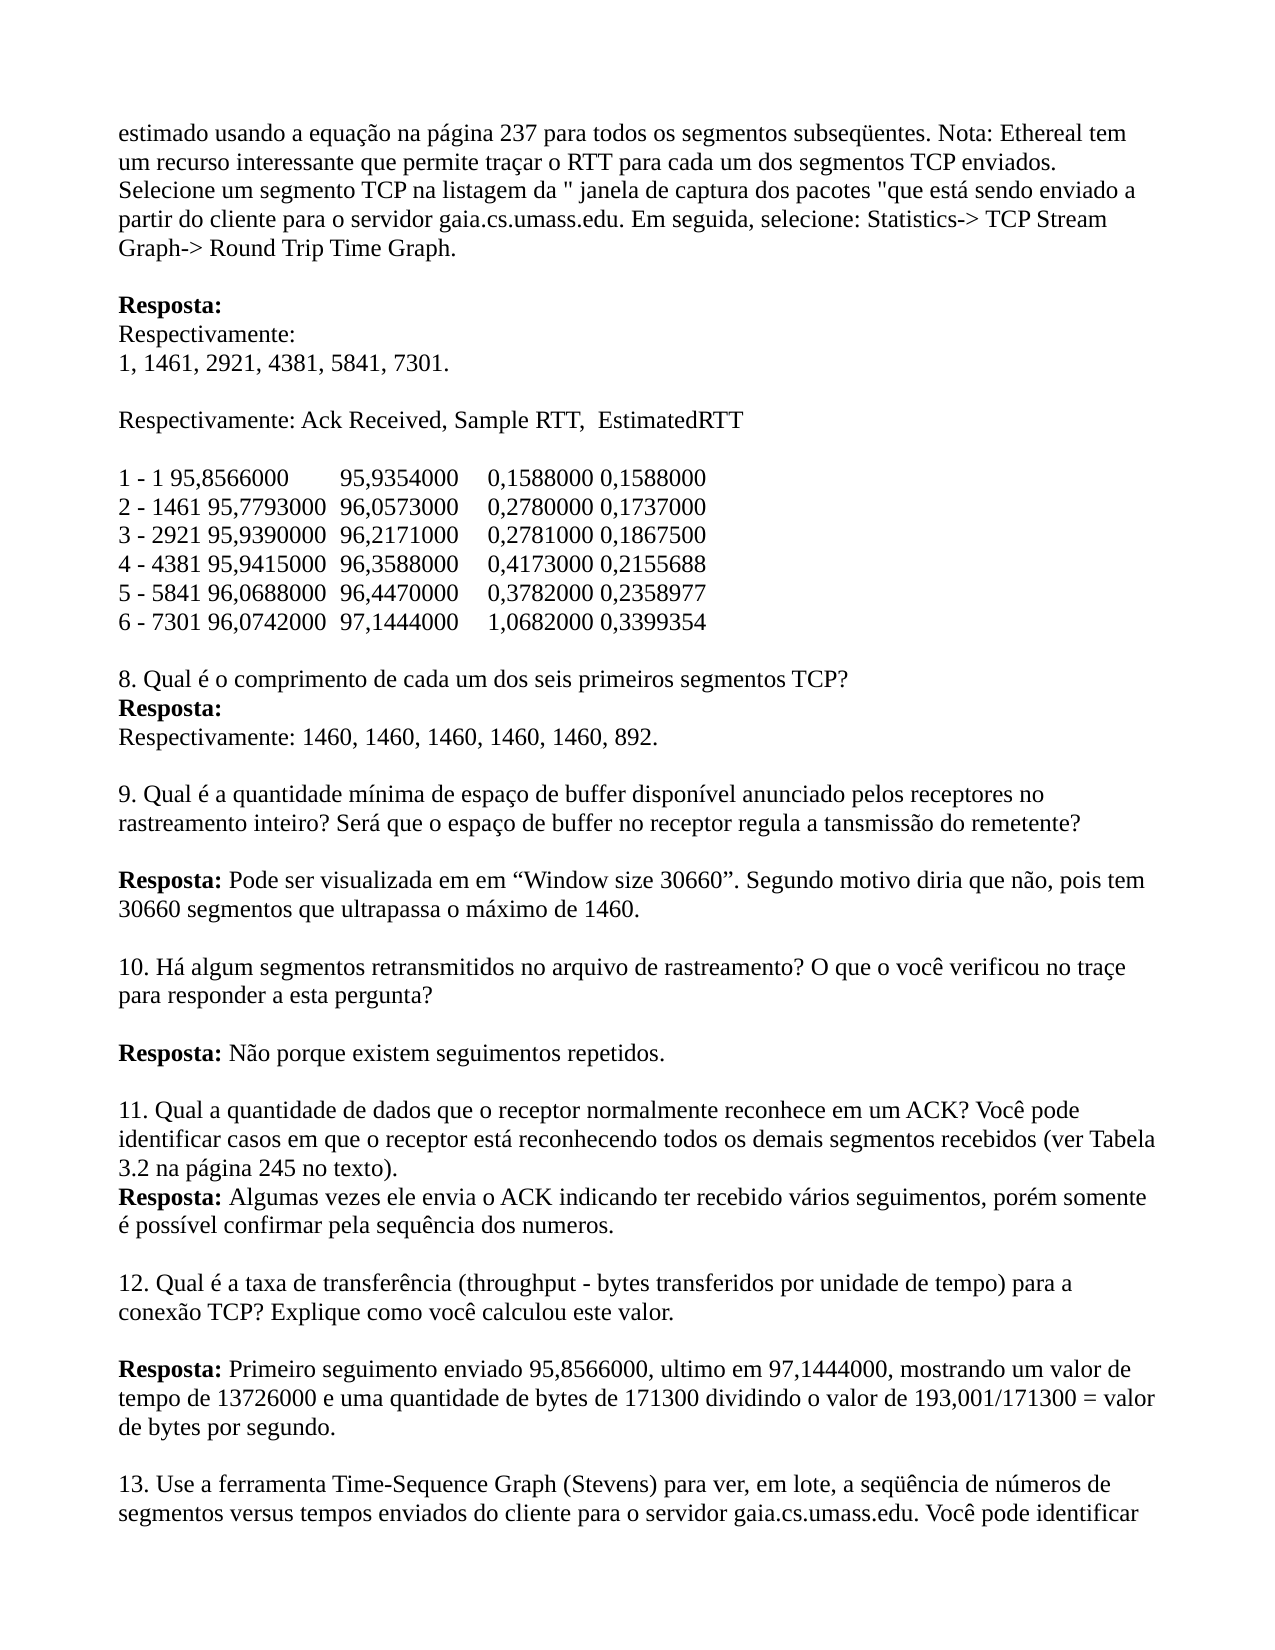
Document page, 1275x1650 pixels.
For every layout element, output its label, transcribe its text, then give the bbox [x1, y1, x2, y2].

text 10. Há algum segmentos retransmitidos no arquivo de rastreamento? O que o você verificou no traçe para responder a esta pergunta? [118, 952, 1157, 1009]
text 8. Qual é o comprimento de cada um dos seis primeiros segmentos TCP? [118, 664, 1157, 693]
text Resposta: Primeiro seguimento enviado 95,8566000, ultimo em 97,1444000, mostrando um valor de tempo de 13726000 e uma quantidade de bytes de 171300 dividindo o valor de 193,001/171300 = valor de bytes por segundo. [118, 1354, 1157, 1441]
text Resposta: Pode ser visualizada em em “Window size 30660”. Segundo motivo diria que não, pois tem 30660 segmentos que ultrapassa o máximo de 1460. [118, 866, 1157, 923]
text Respectivamente: Ack Received, Sample RTT, EstimatedRTT [118, 406, 1157, 434]
text Resposta: Não porque existem seguimentos repetidos. [118, 1038, 1157, 1067]
text Resposta: Algumas vezes ele envia o ACK indicando ter recebido vários seguimentos, porém somente é possível confirmar pela sequência dos numeros. [118, 1182, 1157, 1239]
text Resposta: [118, 291, 1157, 319]
text 2 - 1461 95,7793000 96,0573000 0,2780000 0,1737000 [118, 492, 1157, 521]
text Resposta: [118, 693, 1157, 722]
text 11. Qual a quantidade de dados que o receptor normalmente reconhece em um ACK? Você pode identificar casos em que o receptor está reconhecendo todos os demais segmentos recebidos (ver Tabela 3.2 na página 245 no texto). [118, 1096, 1157, 1182]
text estimado usando a equação na página 237 para todos os segmentos subseqüentes. Nota: Ethereal tem um recurso interessante que permite traçar o RTT para cada um dos segmentos TCP enviados. Selecione um segmento TCP na listagem da " janela de captura dos pacotes "que está sendo enviado a partir do cliente para o servidor gaia.cs.umass.edu. Em seguida, selecione: Statistics-> TCP Stream Graph-> Round Trip Time Graph. [118, 118, 1157, 262]
text 1, 1461, 2921, 4381, 5841, 7301. [118, 348, 1157, 377]
text 5 - 5841 96,0688000 96,4470000 0,3782000 0,2358977 [118, 578, 1157, 607]
text 9. Qual é a quantidade mínima de espaço de buffer disponível anunciado pelos receptores no rastreamento inteiro? Será que o espaço de buffer no receptor regula a tansmissão do remetente? [118, 779, 1157, 837]
text Respectivamente: 1460, 1460, 1460, 1460, 1460, 892. [118, 722, 1157, 751]
text 4 - 4381 95,9415000 96,3588000 0,4173000 0,2155688 [118, 549, 1157, 578]
text 3 - 2921 95,9390000 96,2171000 0,2781000 0,1867500 [118, 521, 1157, 549]
text Respectivamente: [118, 319, 1157, 348]
text 13. Use a ferramenta Time-Sequence Graph (Stevens) para ver, em lote, a seqüência de números de segmentos versus tempos enviados do cliente para o servidor gaia.cs.umass.edu. Você pode identificar [118, 1469, 1157, 1527]
text 1 - 1 95,8566000 95,9354000 0,1588000 0,1588000 [118, 463, 1157, 492]
text 12. Qual é a taxa de transferência (throughput - bytes transferidos por unidade de tempo) para a conexão TCP? Explique como você calculou este valor. [118, 1268, 1157, 1326]
text 6 - 7301 96,0742000 97,1444000 1,0682000 0,3399354 [118, 607, 1157, 636]
